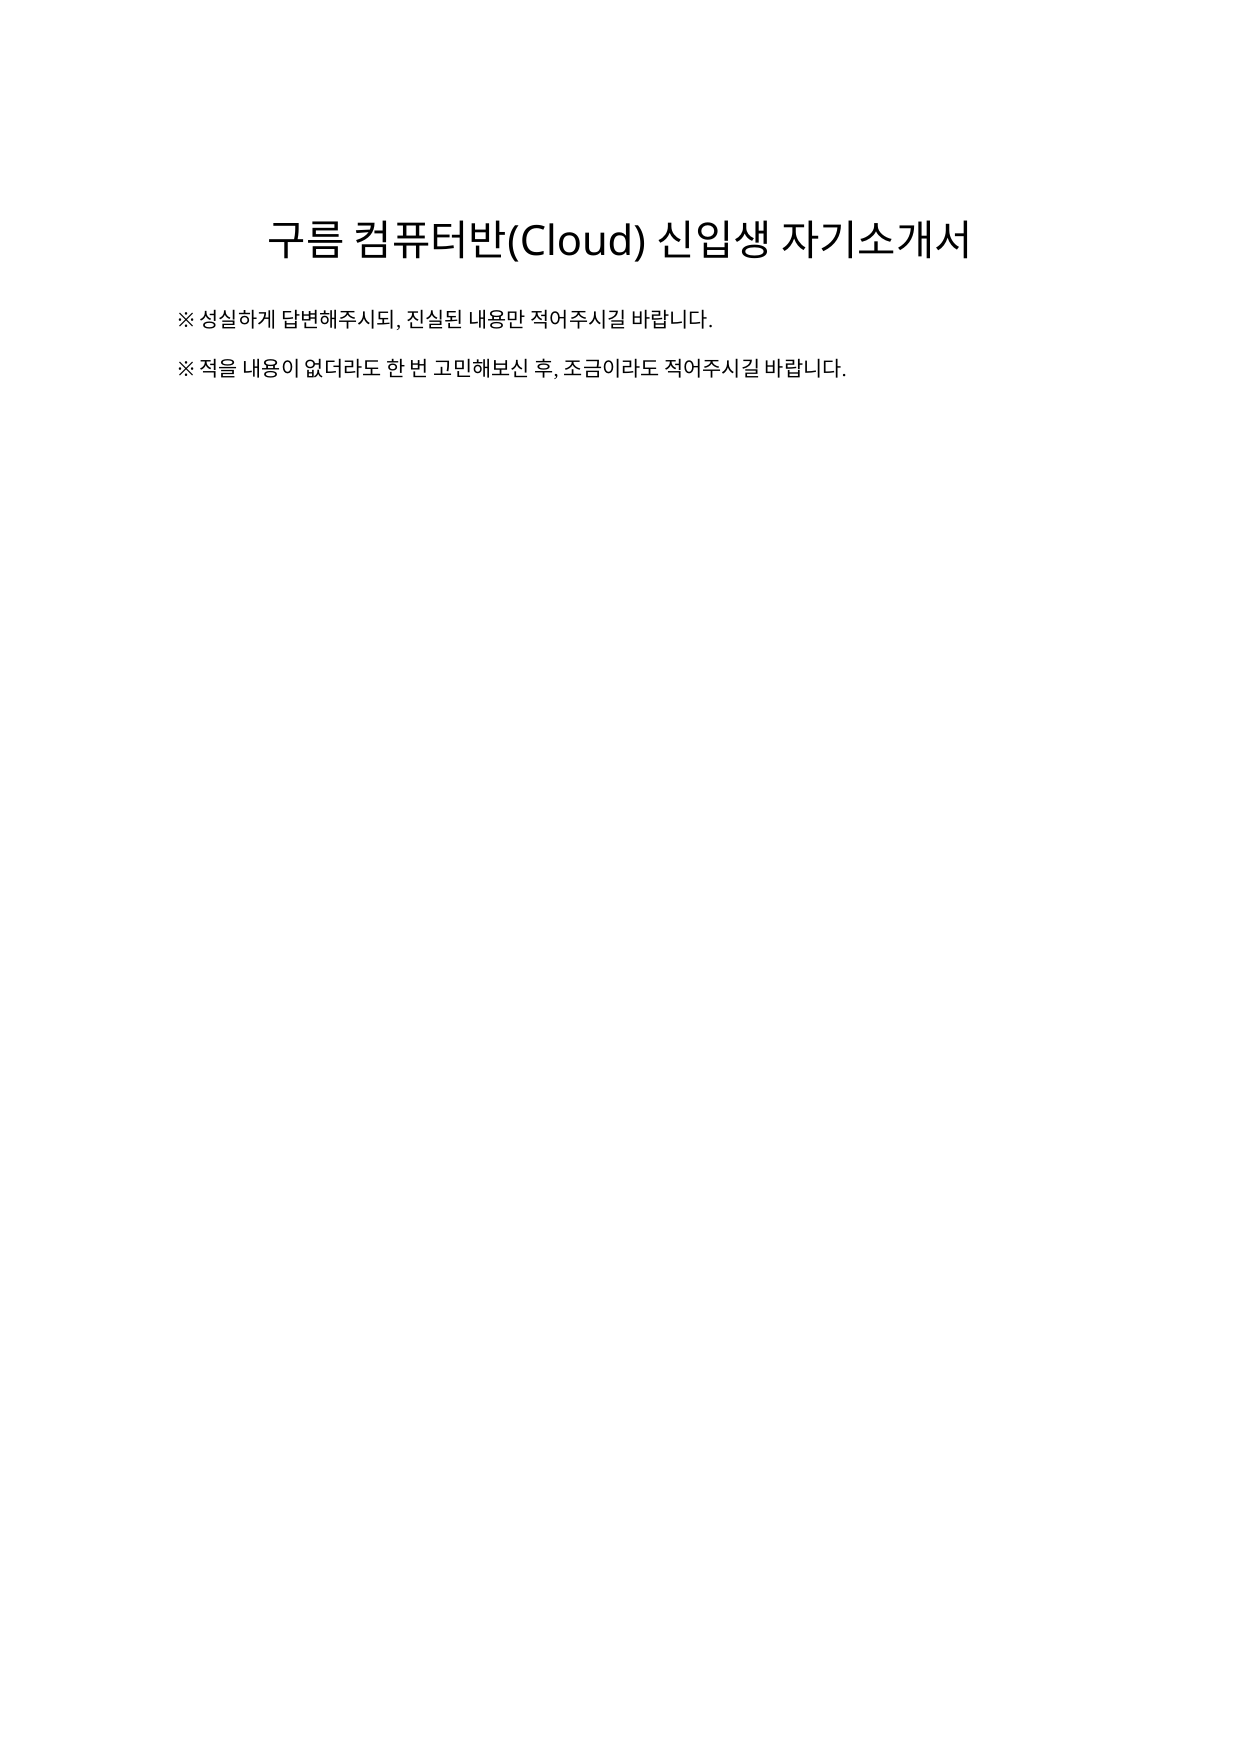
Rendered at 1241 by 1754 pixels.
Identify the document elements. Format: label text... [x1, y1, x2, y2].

text ※ 적을 내용이 없더라도 한 번 고민해보신 후, 조금이라도 적어주시길 바랍니다. [177, 352, 1063, 382]
text 구름 컴퓨터반(Cloud) 신입생 자기소개서 [177, 207, 1063, 267]
text ※ 성실하게 답변해주시되, 진실된 내용만 적어주시길 바랍니다. [177, 303, 1063, 334]
